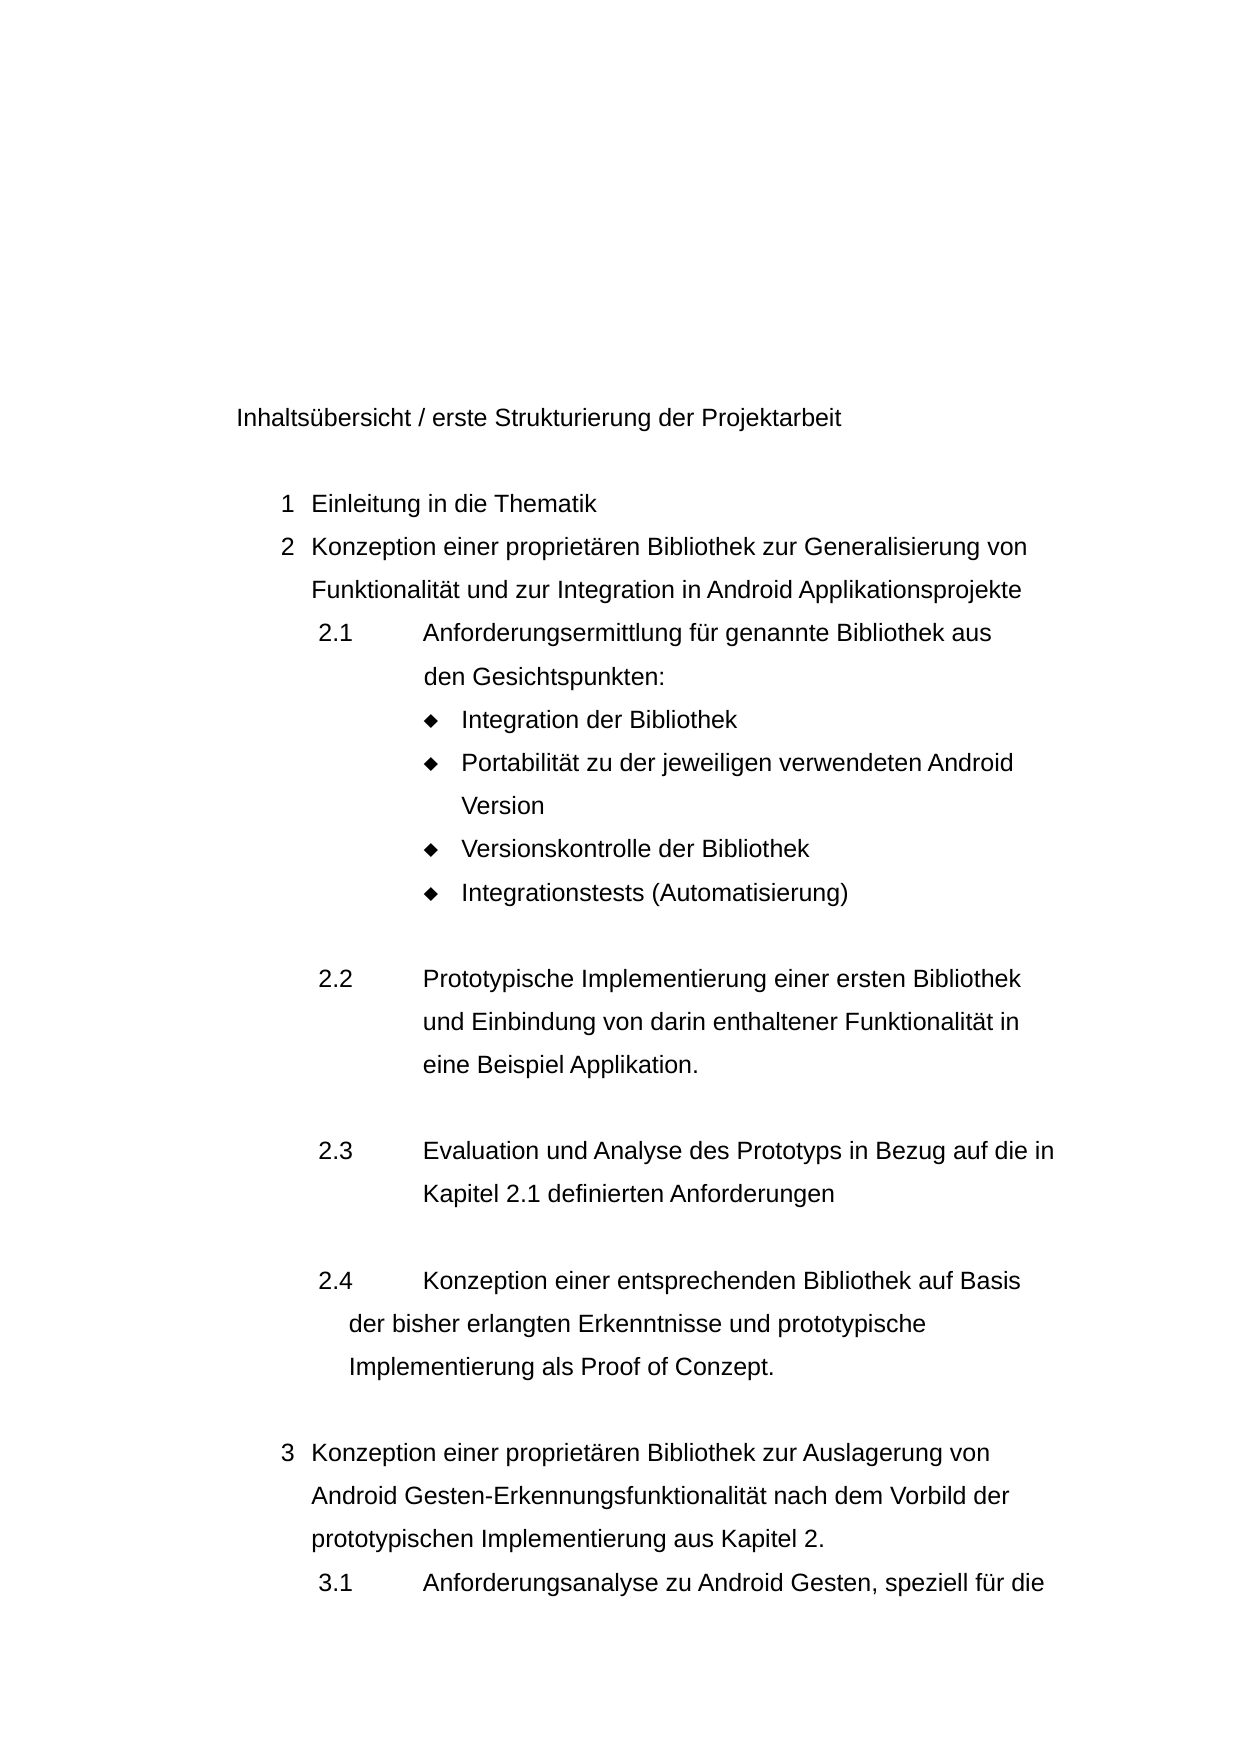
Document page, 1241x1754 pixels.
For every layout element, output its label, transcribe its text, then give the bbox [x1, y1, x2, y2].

list Integration der Bibliothek [424, 705, 1063, 733]
list Evaluation und Analyse des Prototyps in Bezug auf die in Kapitel 2.1 definierten Anforderungen [311, 1136, 1063, 1208]
list Portabilität zu der jeweiligen verwendeten Android Version [424, 748, 1063, 820]
list Einleitung in die Thematik [274, 489, 1063, 518]
list Anforderungsermittlung für genannte Bibliothek aus [311, 618, 1063, 647]
list Prototypische Implementierung einer ersten Bibliothek und Einbindung von darin enthaltener Funktionalität in eine Beispiel Applikation. [311, 964, 1063, 1079]
list Versionskontrolle der Bibliothek [424, 834, 1063, 863]
list Konzeption einer proprietären Bibliothek zur Generalisierung von Funktionalität und zur Integration in Android Applikationsprojekte [274, 532, 1063, 604]
list Konzeption einer proprietären Bibliothek zur Auslagerung von Android Gesten-Erkennungsfunktionalität nach dem Vorbild der prototypischen Implementierung aus Kapitel 2. [274, 1438, 1063, 1553]
list Konzeption einer entsprechenden Bibliothek auf Basis der bisher erlangten Erkenntnisse und prototypische Implementierung als Proof of Conzept. [311, 1266, 1063, 1381]
list Anforderungsanalyse zu Android Gesten, speziell für die [311, 1568, 1063, 1596]
list Integrationstests (Automatisierung) [424, 877, 1063, 906]
list den Gesichtspunkten: [386, 662, 1063, 690]
text Inhaltsübersicht / erste Strukturierung der Projektarbeit [236, 403, 1063, 432]
